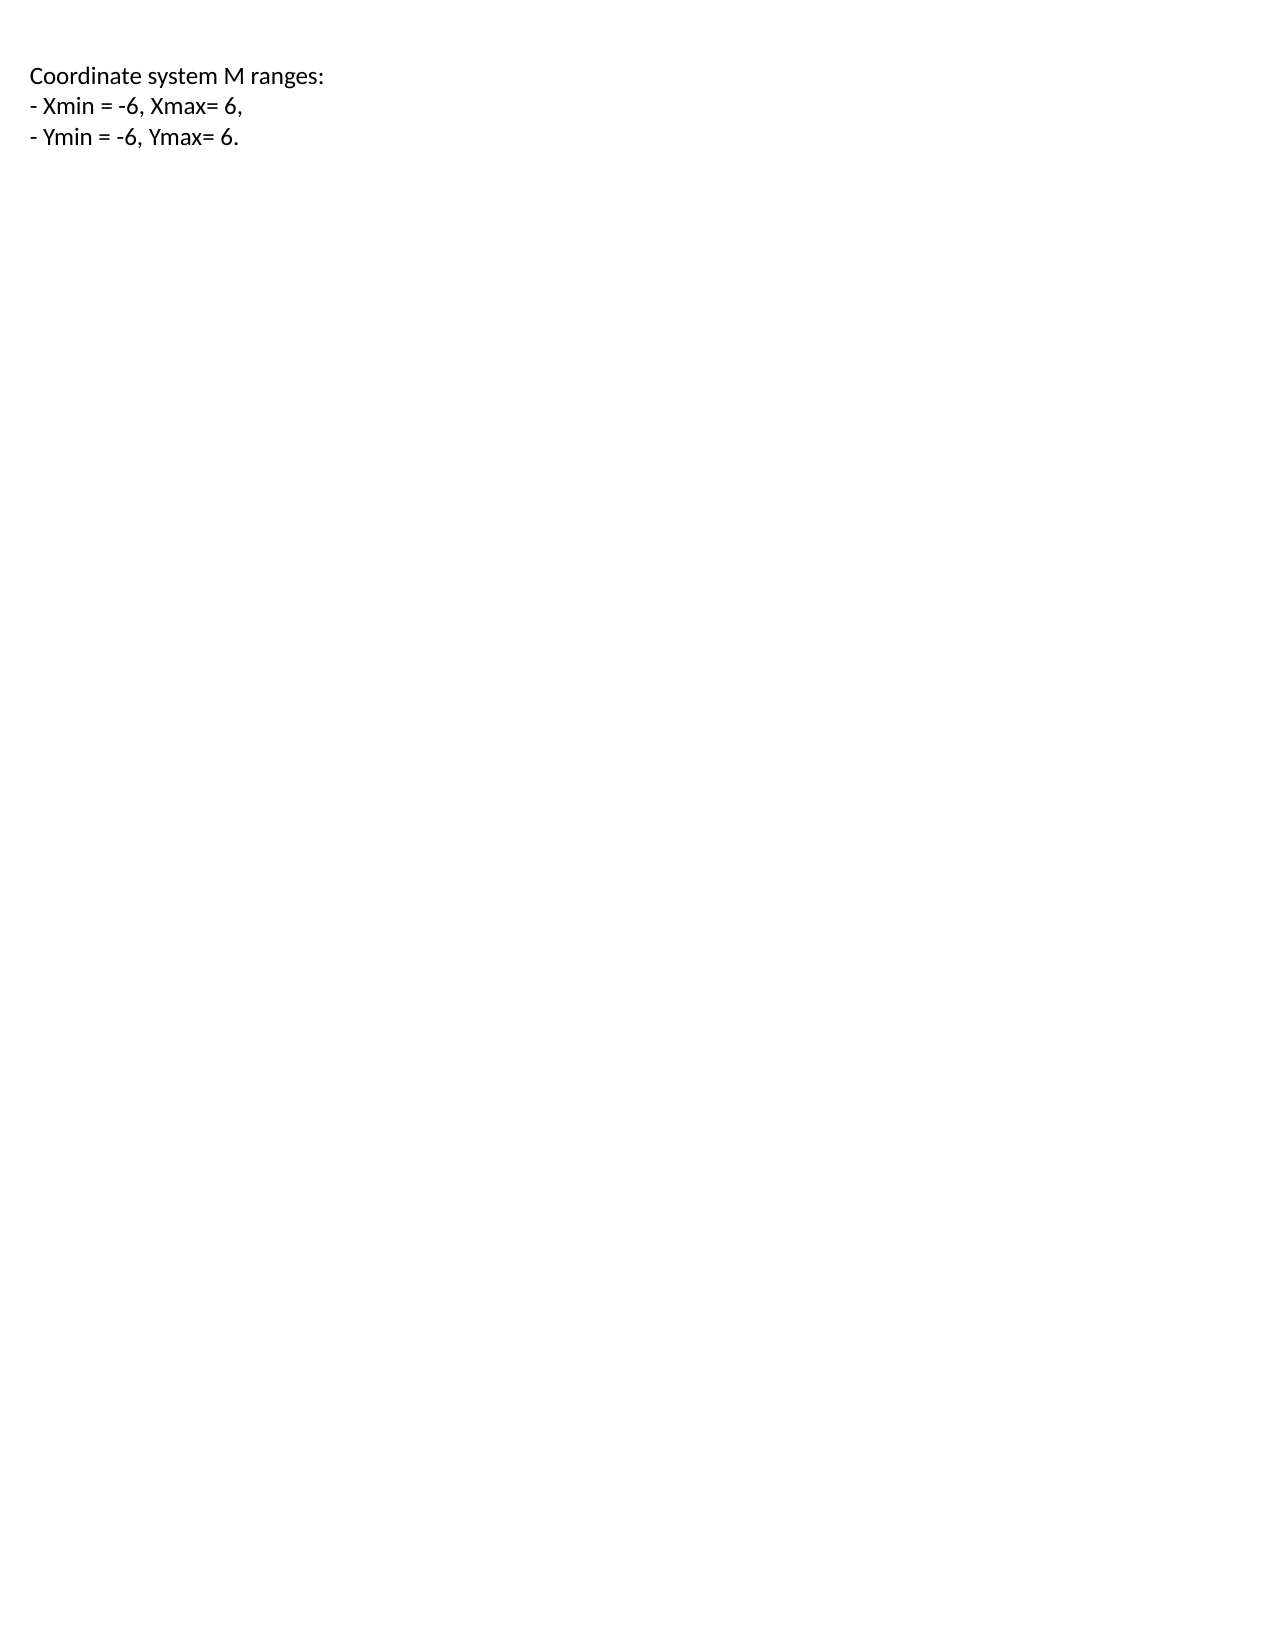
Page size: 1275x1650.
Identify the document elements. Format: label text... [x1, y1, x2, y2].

text Coordinate system M ranges: [29, 60, 1246, 91]
text - Ymin = -6, Ymax= 6. [29, 121, 1246, 152]
text - Xmin = -6, Xmax= 6, [29, 91, 1246, 121]
